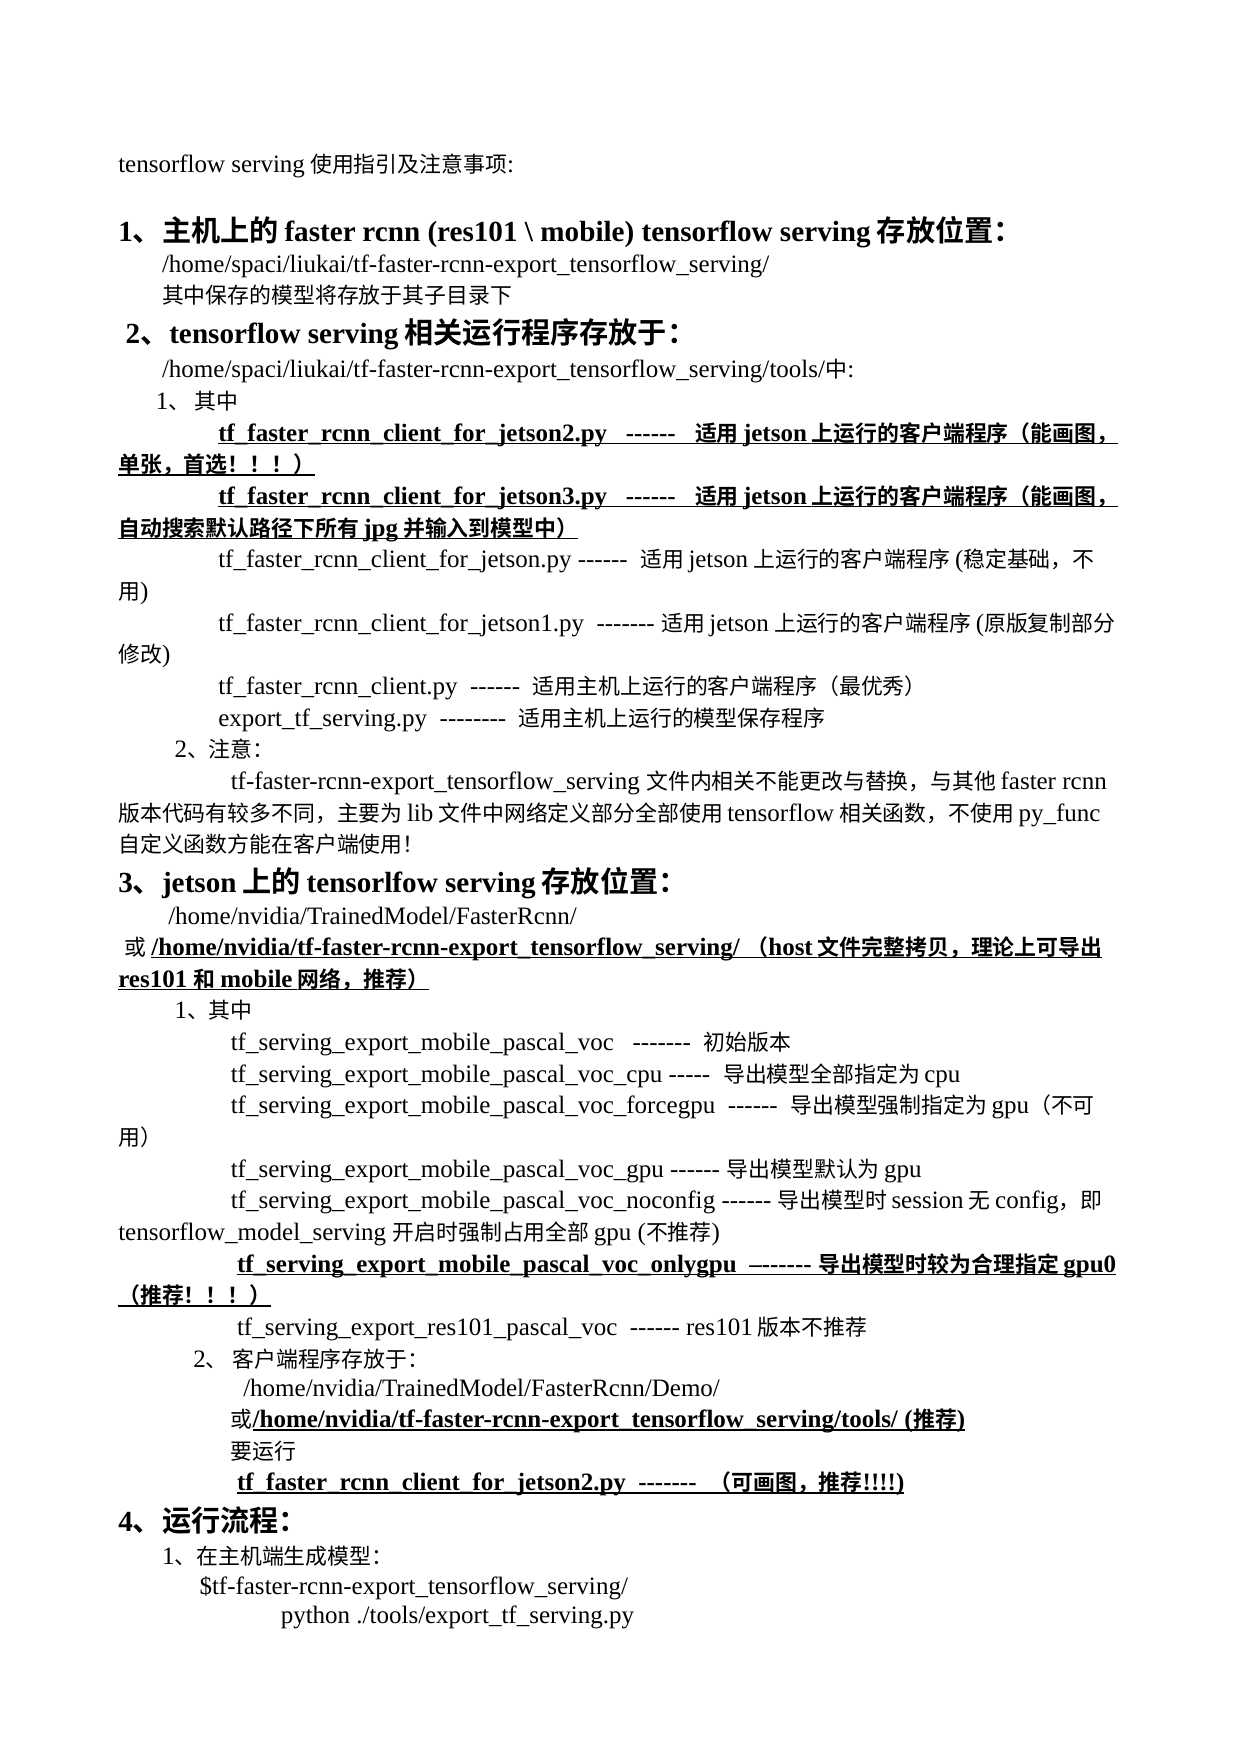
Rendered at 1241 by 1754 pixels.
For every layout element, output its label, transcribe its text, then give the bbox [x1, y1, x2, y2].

text 3、jetson上的tensorlfow serving存放位置： [118, 859, 1122, 901]
text $tf-faster-rcnn-export_tensorflow_serving/ [118, 1571, 1122, 1600]
text 4、运行流程： [118, 1497, 1122, 1539]
text tf-faster-rcnn-export_tensorflow_serving 文件内相关不能更改与替换，与其他faster rcnn版本代码有较多不同，主要为lib文件中网络定义部分全部使用tensorflow相关函数，不使用py_func自定义函数方能在客户端使用！ [118, 764, 1122, 859]
text tf_faster_rcnn_client.py ------ 适用主机上运行的客户端程序（最优秀） [118, 669, 1122, 701]
text tf_faster_rcnn_client_for_jetson2.py ------ 适用jetson上运行的客户端程序（能画图，单张，首选！！！） [118, 416, 1122, 479]
text 1、 其中 [118, 384, 1122, 416]
text tf_serving_export_mobile_pascal_voc_gpu ------ 导出模型默认为gpu [118, 1152, 1122, 1183]
text 要运行 [118, 1434, 1122, 1465]
text tf_faster_rcnn_client_for_jetson1.py ------- 适用jetson上运行的客户端程序 (原版复制部分修改) [118, 606, 1122, 669]
text 1、主机上的faster rcnn (res101 \ mobile) tensorflow serving存放位置： [118, 207, 1122, 249]
text export_tf_serving.py -------- 适用主机上运行的模型保存程序 [118, 701, 1122, 732]
text 或/home/nvidia/tf-faster-rcnn-export_tensorflow_serving/tools/ (推荐) [118, 1402, 1122, 1434]
text /home/nvidia/TrainedModel/FasterRcnn/Demo/ [118, 1373, 1122, 1402]
text /home/spaci/liukai/tf-faster-rcnn-export_tensorflow_serving/tools/中: [118, 352, 1122, 384]
text tf_faster_rcnn_client_for_jetson3.py ------ 适用jetson上运行的客户端程序（能画图，自动搜索默认路径下所有jpg并输入到模型中） [118, 479, 1122, 542]
text 2、 客户端程序存放于： [118, 1342, 1122, 1373]
text /home/nvidia/TrainedModel/FasterRcnn/ [118, 901, 1122, 930]
text 2、tensorflow serving相关运行程序存放于： [118, 310, 1122, 352]
text python ./tools/export_tf_serving.py [118, 1600, 1122, 1628]
text tf_serving_export_mobile_pascal_voc_forcegpu ------ 导出模型强制指定为gpu（不可用） [118, 1088, 1122, 1152]
text tf_serving_export_mobile_pascal_voc ------- 初始版本 [118, 1025, 1122, 1057]
text 或 /home/nvidia/tf-faster-rcnn-export_tensorflow_serving/ （host文件完整拷贝，理论上可导出res101 和 mobile网络，推荐） [118, 930, 1122, 993]
text tf_faster_rcnn_client_for_jetson2.py ------- （可画图，推荐!!!!) [118, 1465, 1122, 1497]
text tf_faster_rcnn_client_for_jetson.py ------ 适用jetson上运行的客户端程序 (稳定基础，不用) [118, 542, 1122, 606]
text 1、其中 [118, 993, 1122, 1025]
text tf_serving_export_mobile_pascal_voc_cpu ----- 导出模型全部指定为cpu [118, 1057, 1122, 1088]
text tf_serving_export_mobile_pascal_voc_onlygpu –------ 导出模型时较为合理指定gpu0 （推荐！！！） [118, 1247, 1122, 1310]
text 1、在主机端生成模型： [118, 1539, 1122, 1571]
text tf_serving_export_res101_pascal_voc ------ res101版本不推荐 [118, 1310, 1122, 1342]
text 2、注意： [118, 732, 1122, 764]
text tensorflow serving使用指引及注意事项: [118, 147, 1122, 178]
text 其中保存的模型将存放于其子目录下 [118, 278, 1122, 310]
text /home/spaci/liukai/tf-faster-rcnn-export_tensorflow_serving/ [118, 249, 1122, 278]
text tf_serving_export_mobile_pascal_voc_noconfig ------ 导出模型时session无config，即 tensorflow_model_serving 开启时强制占用全部gpu (不推荐) [118, 1183, 1122, 1247]
